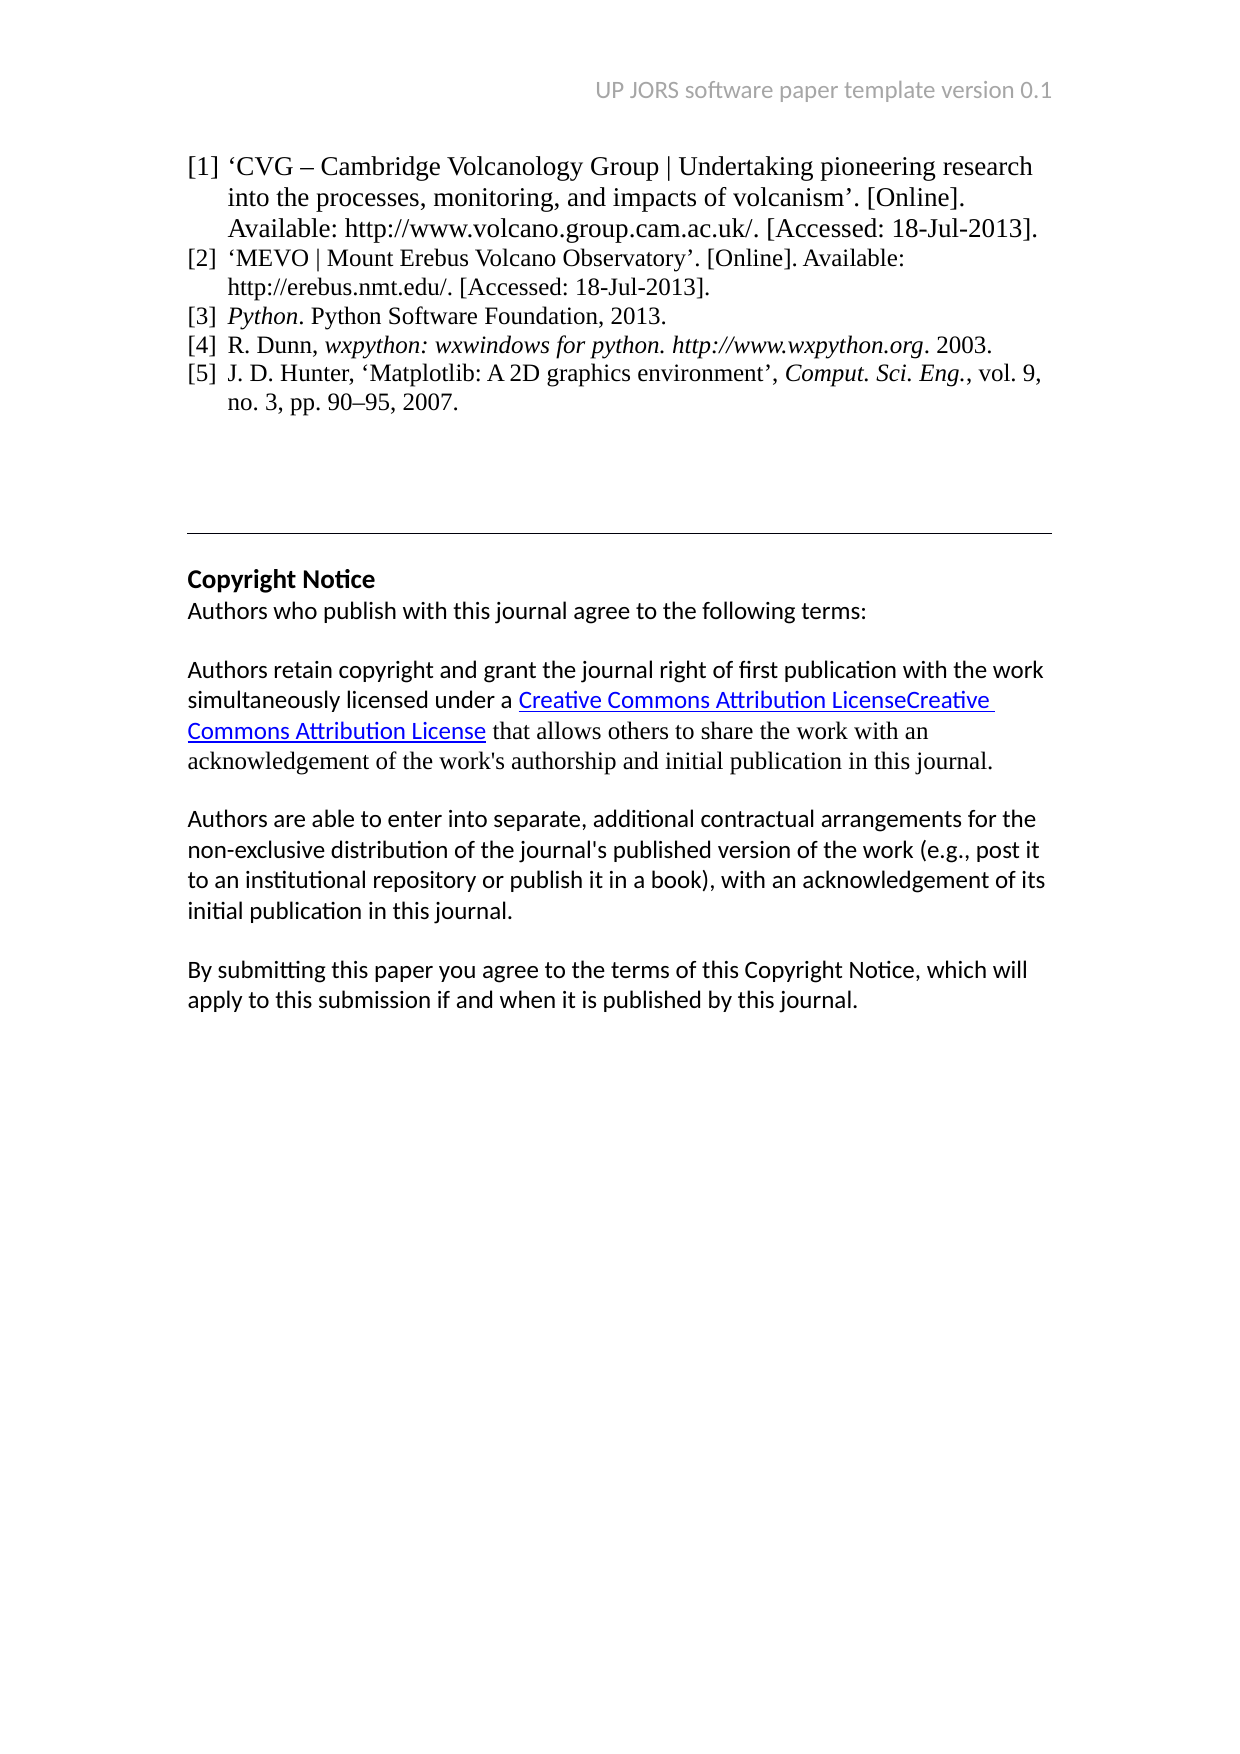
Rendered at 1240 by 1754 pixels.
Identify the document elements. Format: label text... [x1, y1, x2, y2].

text [5] J. D. Hunter, ‘Matplotlib: A 2D graphics environment’, Comput. Sci. Eng., vol. 9, no. 3, pp. 90–95, 2007. [187, 358, 1052, 416]
text Authors who publish with this journal agree to the following terms: [187, 595, 1052, 625]
text Authors are able to enter into separate, additional contractual arrangements for the non-exclusive distribution of the journal's published version of the work (e.g., post it to an institutional repository or publish it in a book), with an acknowledgement of its initial publication in this journal. [187, 803, 1052, 925]
text [3] Python. Python Software Foundation, 2013. [187, 301, 1052, 330]
text [2] ‘MEVO | Mount Erebus Volcano Observatory’. [Online]. Available: http://erebus.nmt.edu/. [Accessed: 18-Jul-2013]. [187, 243, 1052, 301]
text [4] R. Dunn, wxpython: wxwindows for python. http://www.wxpython.org. 2003. [187, 330, 1052, 358]
text By submitting this paper you agree to the terms of this Copyright Notice, which will apply to this submission if and when it is published by this journal. [187, 954, 1052, 1015]
text Authors retain copyright and grant the journal right of first publication with the work simultaneously licensed under a Creative Commons Attribution LicenseCreative Commons Attribution License that allows others to share the work with an acknowledgement of the work's authorship and initial publication in this journal. [187, 654, 1052, 774]
text Copyright Notice [187, 562, 1052, 595]
text [1] ‘CVG – Cambridge Volcanology Group | Undertaking pioneering research into the processes, monitoring, and impacts of volcanism’. [Online]. Available: http://www.volcano.group.cam.ac.uk/. [Accessed: 18-Jul-2013]. [187, 150, 1052, 243]
